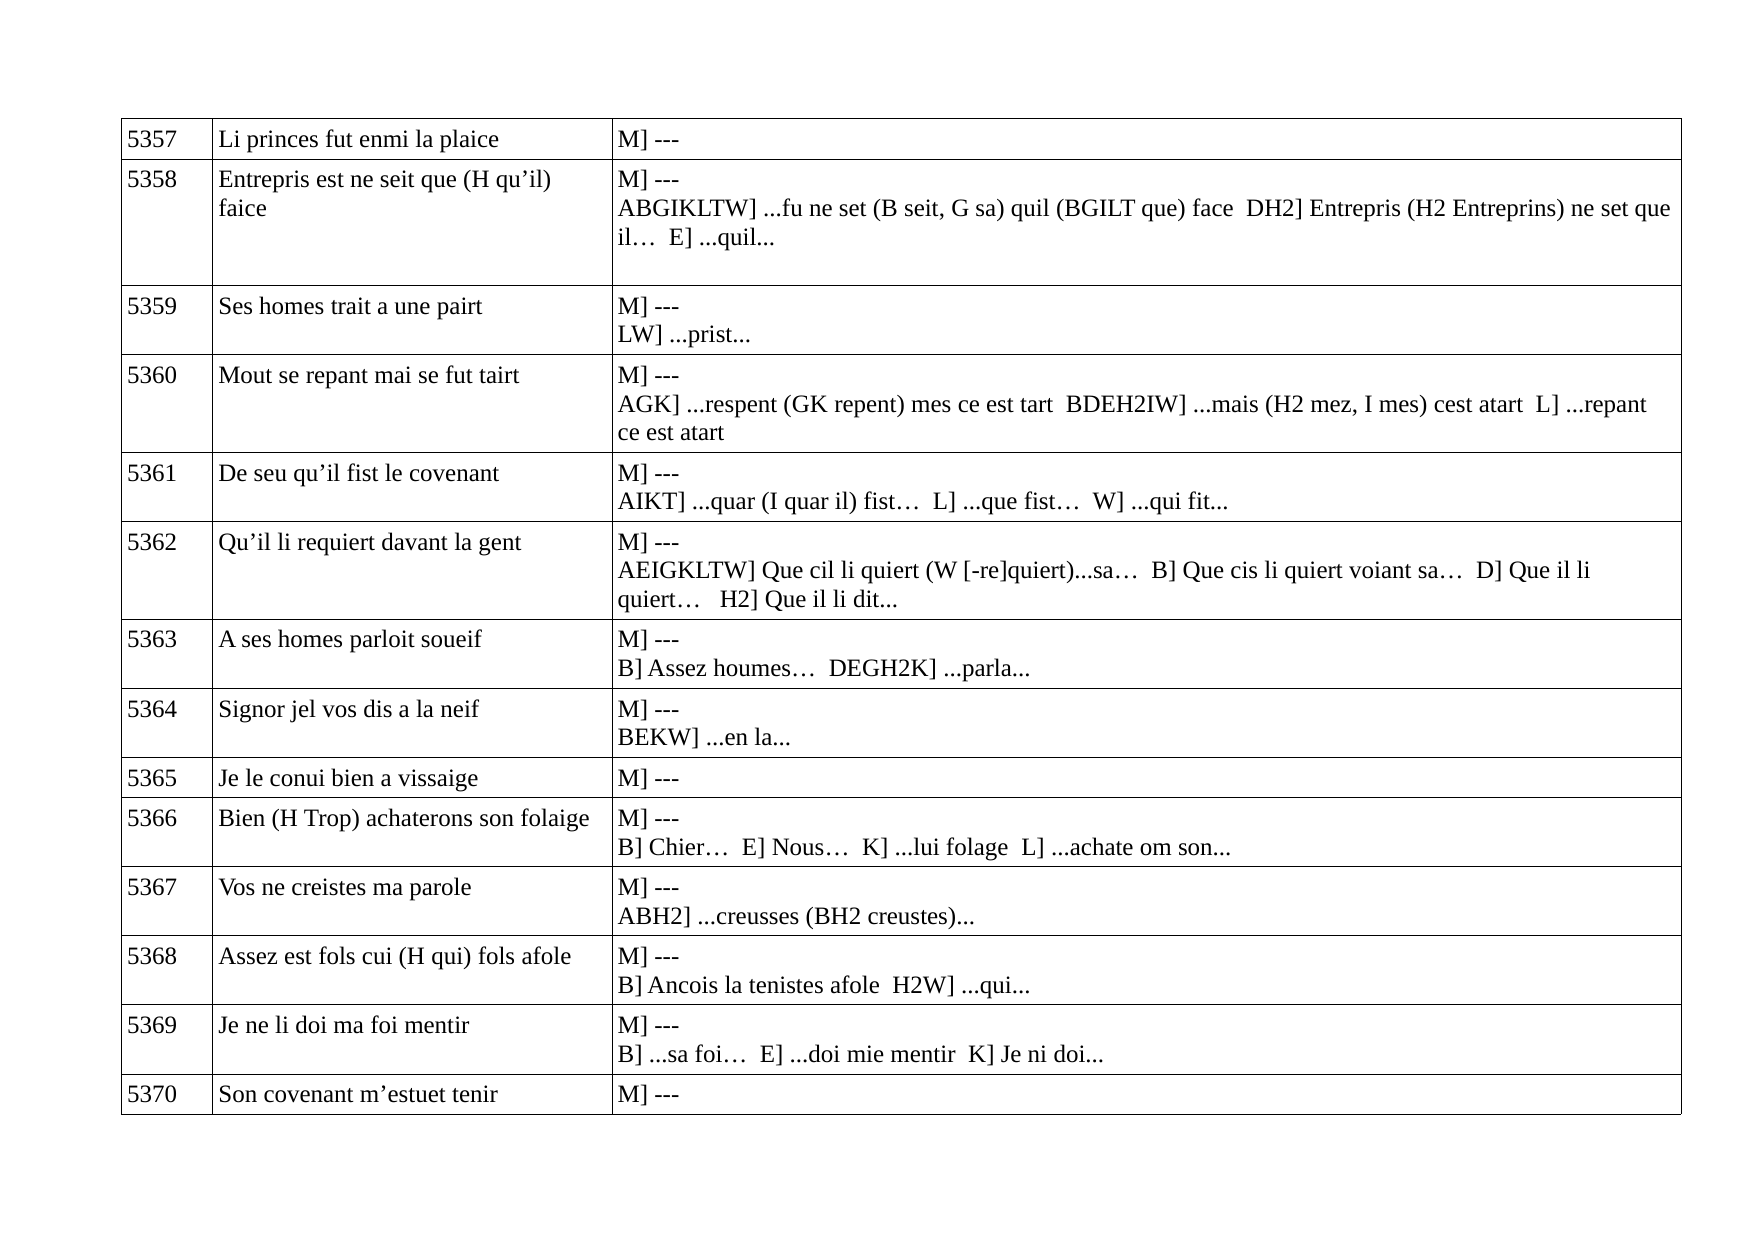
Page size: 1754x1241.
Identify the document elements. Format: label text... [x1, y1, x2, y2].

table_cell Vos ne creistes ma parole [213, 867, 612, 935]
table_cell 5369 [122, 1005, 212, 1073]
table_cell Son covenant m’estuet tenir [213, 1075, 612, 1114]
table_cell M] --- AGK] ...respent (GK repent) mes ce est tart BDEH2IW] ...mais (H2 mez, I mes) cest atart L] ...repant ce est atart [613, 355, 1681, 452]
table_cell Je le conui bien a vissaige [213, 758, 612, 797]
table_cell Li princes fut enmi la plaice [213, 119, 612, 158]
table_cell 5363 [122, 620, 212, 688]
table_cell M] --- LW] ...prist... [613, 286, 1681, 354]
table_cell Ses homes trait a une pairt [213, 286, 612, 354]
table_cell De seu qu’il fist le covenant [213, 453, 612, 521]
table_cell Signor jel vos dis a la neif [213, 689, 612, 757]
table_cell M] --- [613, 119, 1681, 158]
table_cell Je ne li doi ma foi mentir [213, 1005, 612, 1073]
table_cell M] --- [613, 758, 1681, 797]
table_cell M] --- B] Ancois la tenistes afole H2W] ...qui... [613, 936, 1681, 1004]
table_cell 5368 [122, 936, 212, 1004]
table_cell M] --- AIKT] ...quar (I quar il) fist… L] ...que fist… W] ...qui fit... [613, 453, 1681, 521]
table_cell 5365 [122, 758, 212, 797]
table_cell M] --- B] ...sa foi… E] ...doi mie mentir K] Je ni doi... [613, 1005, 1681, 1073]
table_cell M] --- B] Assez houmes… DEGH2K] ...parla... [613, 620, 1681, 688]
table_cell Qu’il li requiert davant la gent [213, 522, 612, 619]
table_cell M] [613, 1075, 1681, 1114]
table_cell 5370 [122, 1075, 212, 1114]
table_cell 5361 [122, 453, 212, 521]
table_cell Bien (H Trop) achaterons son folaige [213, 798, 612, 866]
table_cell Mout se repant mai se fut tairt [213, 355, 612, 452]
table_cell M] --- ABH2] ...creusses (BH2 creustes)... [613, 867, 1681, 935]
table_cell 5359 [122, 286, 212, 354]
table_cell 5358 [122, 160, 212, 285]
table_cell 5360 [122, 355, 212, 452]
table_cell 5362 [122, 522, 212, 619]
table_cell M] --- ABGIKLTW] ...fu ne set (B seit, G sa) quil (BGILT que) face DH2] Entrepris (H2 Entreprins) ne set que il… E] ...quil... [613, 160, 1681, 285]
table_cell Entrepris est ne seit que (H qu’il) faice [213, 160, 612, 285]
table_cell M] --- AEIGKLTW] Que cil li quiert (W [-re]quiert)...sa… B] Que cis li quiert voiant sa… D] Que il li quiert… H2] Que il li dit... [613, 522, 1681, 619]
table_cell 5366 [122, 798, 212, 866]
table_cell 5357 [122, 119, 212, 158]
table_cell A ses homes parloit soueif [213, 620, 612, 688]
table_cell 5364 [122, 689, 212, 757]
table_cell M] --- B] Chier… E] Nous… K] ...lui folage L] ...achate om son... [613, 798, 1681, 866]
table_cell Assez est fols cui (H qui) fols afole [213, 936, 612, 1004]
table_cell 5367 [122, 867, 212, 935]
table_cell M] --- BEKW] ...en la... [613, 689, 1681, 757]
